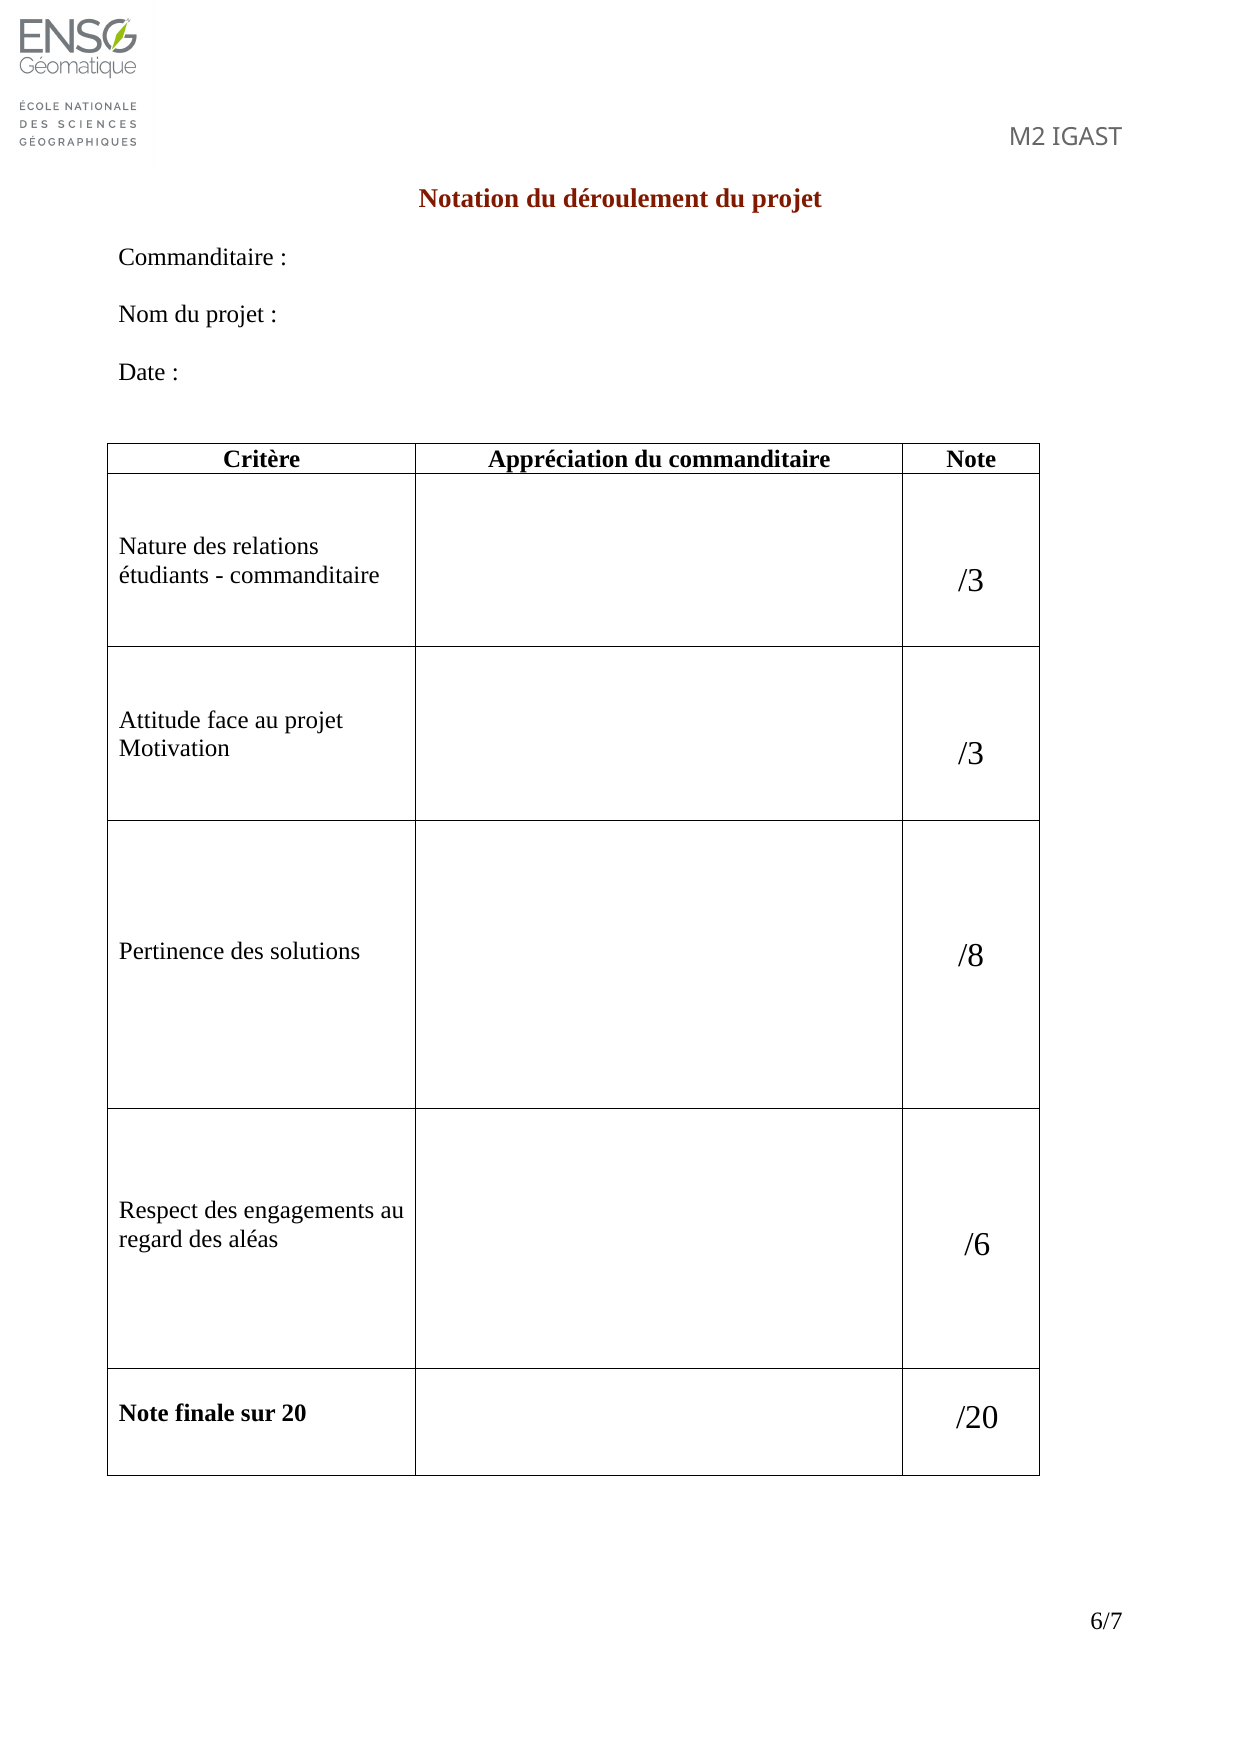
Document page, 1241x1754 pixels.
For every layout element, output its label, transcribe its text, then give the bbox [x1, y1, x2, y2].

table_cell /6 [903, 1109, 1039, 1368]
table_cell Nature des relations étudiants - commanditaire [108, 474, 415, 646]
table_cell /3 [903, 647, 1039, 820]
table_cell Respect des engagements au regard des aléas [108, 1109, 415, 1368]
table_cell /3 [903, 474, 1039, 646]
picture [0, 0, 156, 168]
table_cell [416, 821, 902, 1108]
table_cell [416, 474, 902, 646]
table_cell [416, 1369, 902, 1474]
table_header Appréciation du commanditaire [416, 444, 902, 473]
table_cell Note finale sur 20 [108, 1369, 415, 1474]
text Date : [118, 357, 1122, 385]
text Nom du projet : [118, 299, 1122, 328]
table_cell [416, 1109, 902, 1368]
table_cell /8 [903, 821, 1039, 1108]
table_header Critère [108, 444, 415, 473]
table_cell Pertinence des solutions [108, 821, 415, 1108]
text Notation du déroulement du projet [118, 182, 1122, 242]
table_cell [416, 647, 902, 820]
text Commanditaire : [118, 242, 1122, 270]
table_header Note [903, 444, 1039, 473]
table_cell Attitude face au projet Motivation [108, 647, 415, 820]
table_cell /20 [903, 1369, 1039, 1474]
